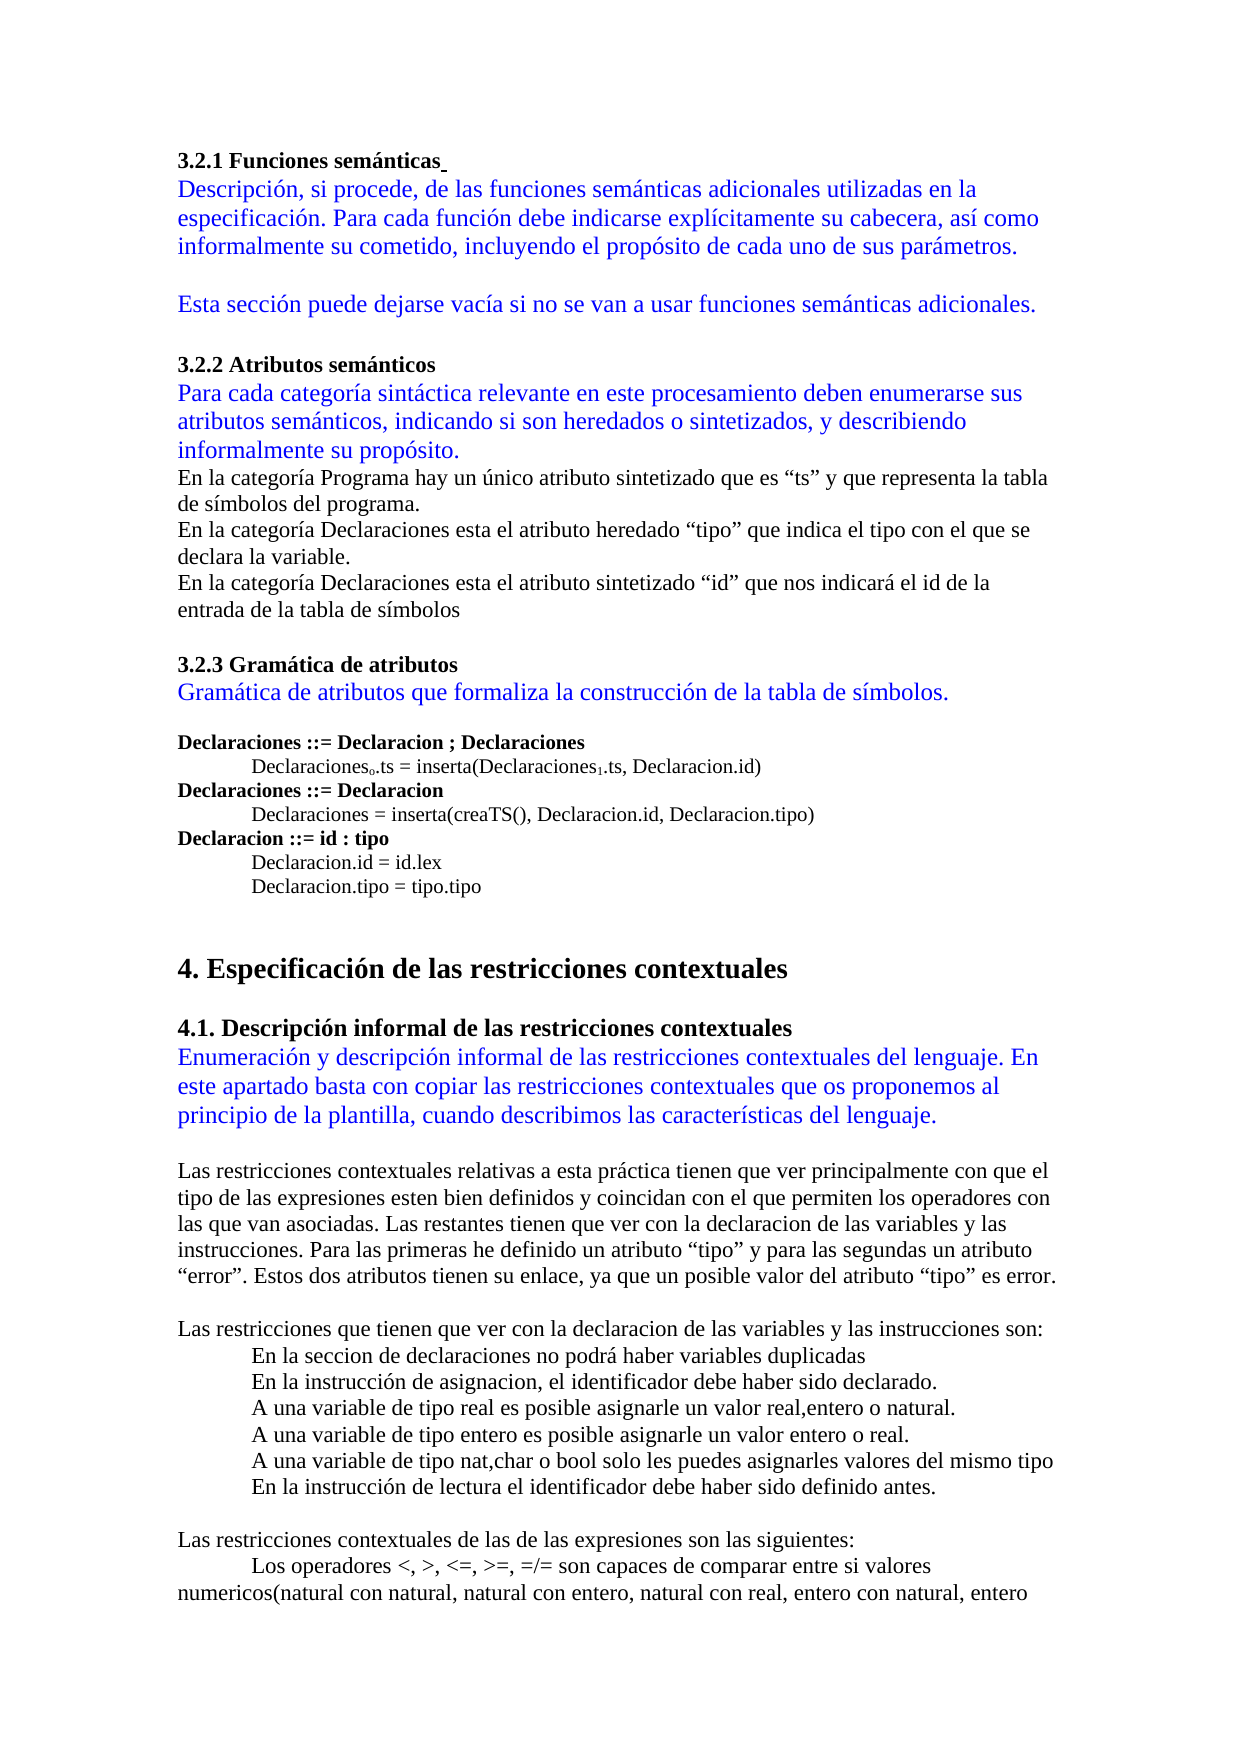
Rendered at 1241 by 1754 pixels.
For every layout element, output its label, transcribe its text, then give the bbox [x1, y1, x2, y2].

text 3.2.3 Gramática de atributos [177, 651, 1063, 677]
text 3.2.1 Funciones semánticas [177, 148, 1063, 174]
text Las restricciones contextuales relativas a esta práctica tienen que ver principalmente con que el tipo de las expresiones esten bien definidos y coincidan con el que permiten los operadores con las que van asociadas. Las restantes tienen que ver con la declaracion de las variables y las instrucciones. Para las primeras he definido un atributo “tipo” y para las segundas un atributo “error”. Estos dos atributos tienen su enlace, ya que un posible valor del atributo “tipo” es error. [177, 1157, 1063, 1289]
text 4. Especificación de las restricciones contextuales [177, 951, 1063, 985]
text Declaraciones = inserta(creaTS(), Declaracion.id, Declaracion.tipo) [177, 802, 1063, 826]
text A una variable de tipo entero es posible asignarle un valor entero o real. [177, 1421, 1063, 1447]
text En la categoría Declaraciones esta el atributo heredado “tipo” que indica el tipo con el que se declara la variable. [177, 517, 1063, 569]
text Las restricciones que tienen que ver con la declaracion de las variables y las instrucciones son: [177, 1315, 1063, 1342]
text 3.2.2 Atributos semánticos [177, 351, 1063, 378]
text Para cada categoría sintáctica relevante en este procesamiento deben enumerarse sus atributos semánticos, indicando si son heredados o sintetizados, y describiendo informalmente su propósito. [177, 378, 1063, 464]
text En la instrucción de asignacion, el identificador debe haber sido declarado. [177, 1368, 1063, 1394]
text Esta sección puede dejarse vacía si no se van a usar funciones semánticas adicionales. [177, 289, 1063, 318]
text Declaracioneso.ts = inserta(Declaraciones1.ts, Declaracion.id) [177, 754, 1063, 778]
text Declaraciones ::= Declaracion ; Declaraciones [177, 730, 1063, 754]
text Las restricciones contextuales de las de las expresiones son las siguientes: [177, 1526, 1063, 1552]
text En la seccion de declaraciones no podrá haber variables duplicadas [177, 1342, 1063, 1368]
text Declaracion.tipo = tipo.tipo [177, 874, 1063, 898]
text En la instrucción de lectura el identificador debe haber sido definido antes. [177, 1473, 1063, 1500]
text Gramática de atributos que formaliza la construcción de la tabla de símbolos. [177, 677, 1063, 706]
text A una variable de tipo real es posible asignarle un valor real,entero o natural. [177, 1394, 1063, 1421]
text A una variable de tipo nat,char o bool solo les puedes asignarles valores del mismo tipo [177, 1447, 1063, 1473]
text Enumeración y descripción informal de las restricciones contextuales del lenguaje. En este apartado basta con copiar las restricciones contextuales que os proponemos al principio de la plantilla, cuando describimos las características del lenguaje. [177, 1042, 1063, 1128]
text Descripción, si procede, de las funciones semánticas adicionales utilizadas en la especificación. Para cada función debe indicarse explícitamente su cabecera, así como informalmente su cometido, incluyendo el propósito de cada uno de sus parámetros. [177, 174, 1063, 260]
text 4.1. Descripción informal de las restricciones contextuales [177, 1013, 1063, 1042]
text Los operadores <, >, <=, >=, =/= son capaces de comparar entre si valores numericos(natural con natural, natural con entero, natural con real, entero con natural, entero [177, 1552, 1063, 1605]
text En la categoría Programa hay un único atributo sintetizado que es “ts” y que representa la tabla de símbolos del programa. [177, 464, 1063, 517]
text En la categoría Declaraciones esta el atributo sintetizado “id” que nos indicará el id de la entrada de la tabla de símbolos [177, 569, 1063, 622]
text Declaracion ::= id : tipo [177, 826, 1063, 850]
text Declaraciones ::= Declaracion [177, 778, 1063, 802]
text Declaracion.id = id.lex [177, 850, 1063, 874]
